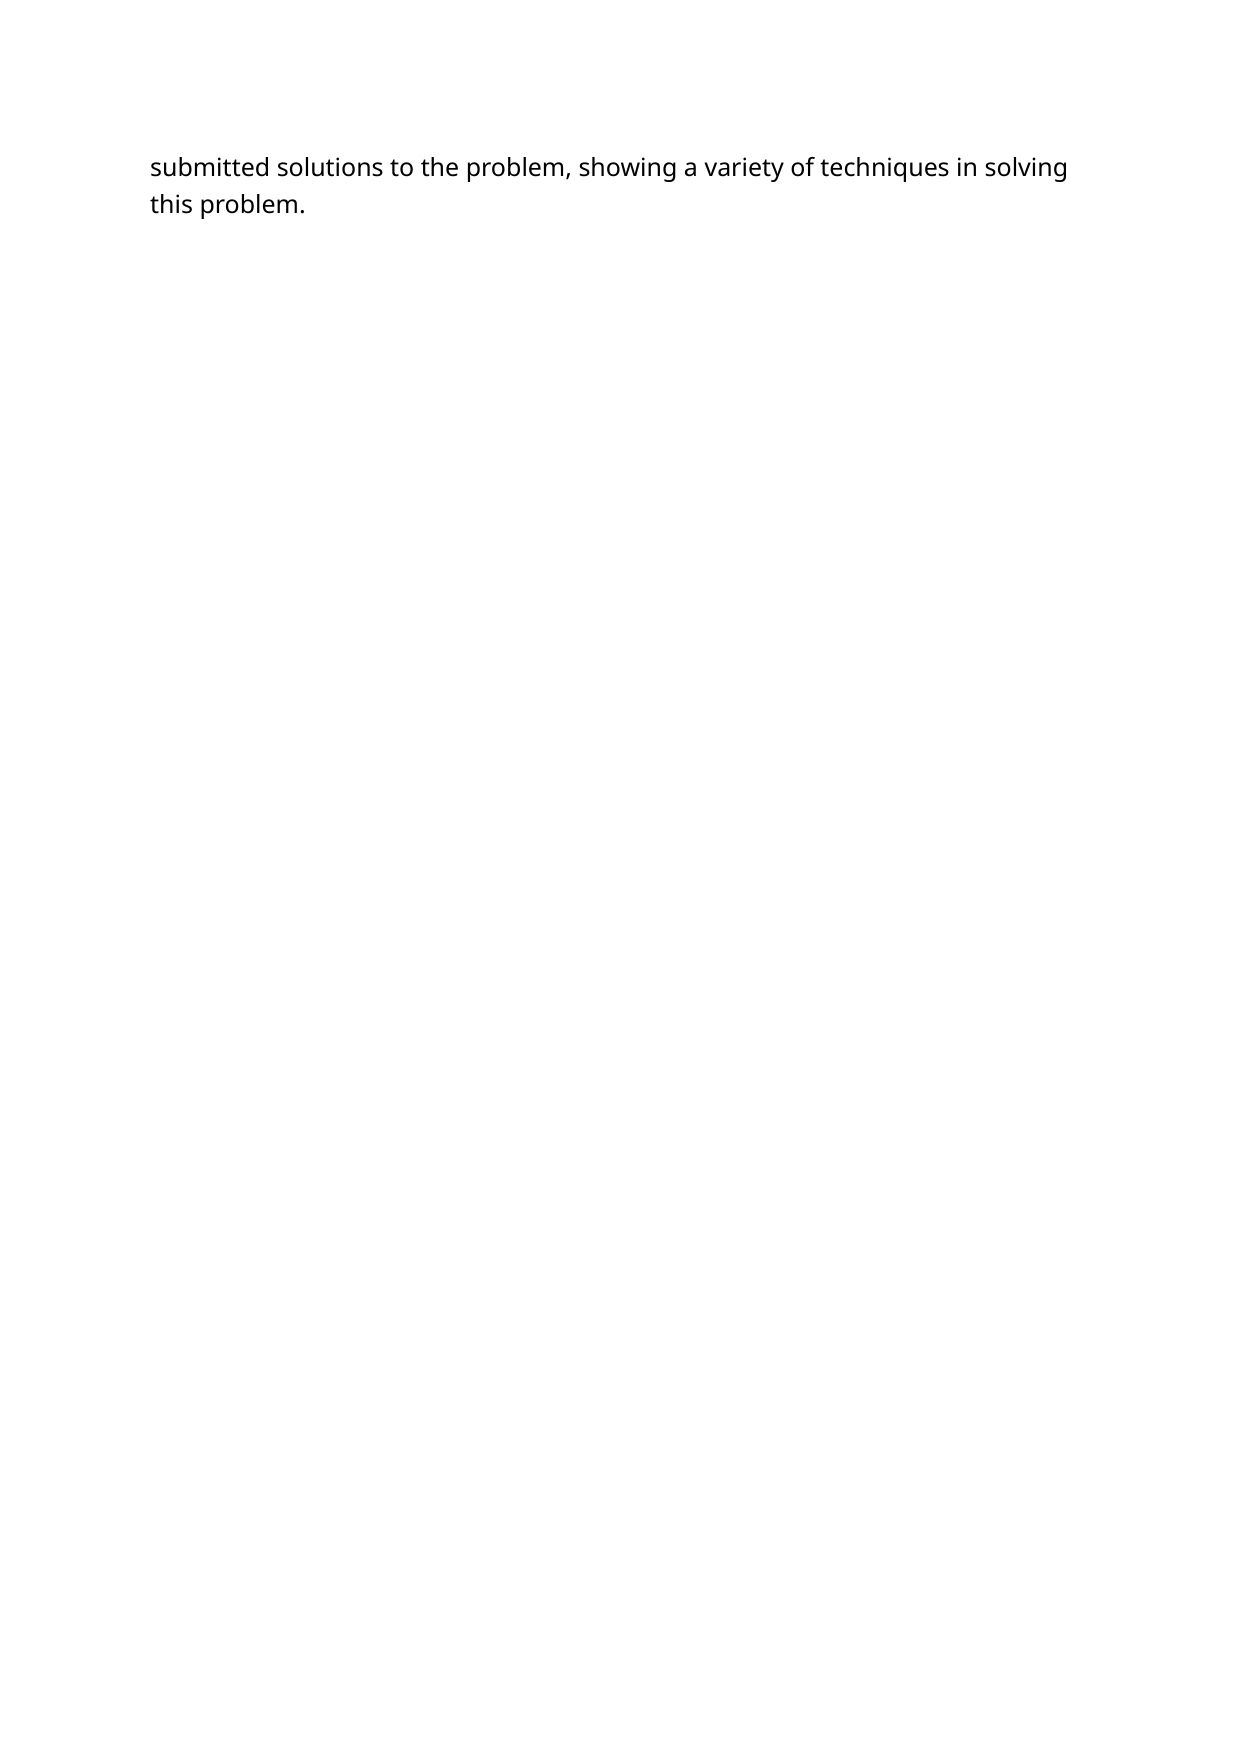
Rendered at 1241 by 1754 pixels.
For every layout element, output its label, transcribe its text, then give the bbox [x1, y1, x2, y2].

text submitted solutions to the problem, showing a variety of techniques in solving this problem. [150, 150, 1090, 220]
